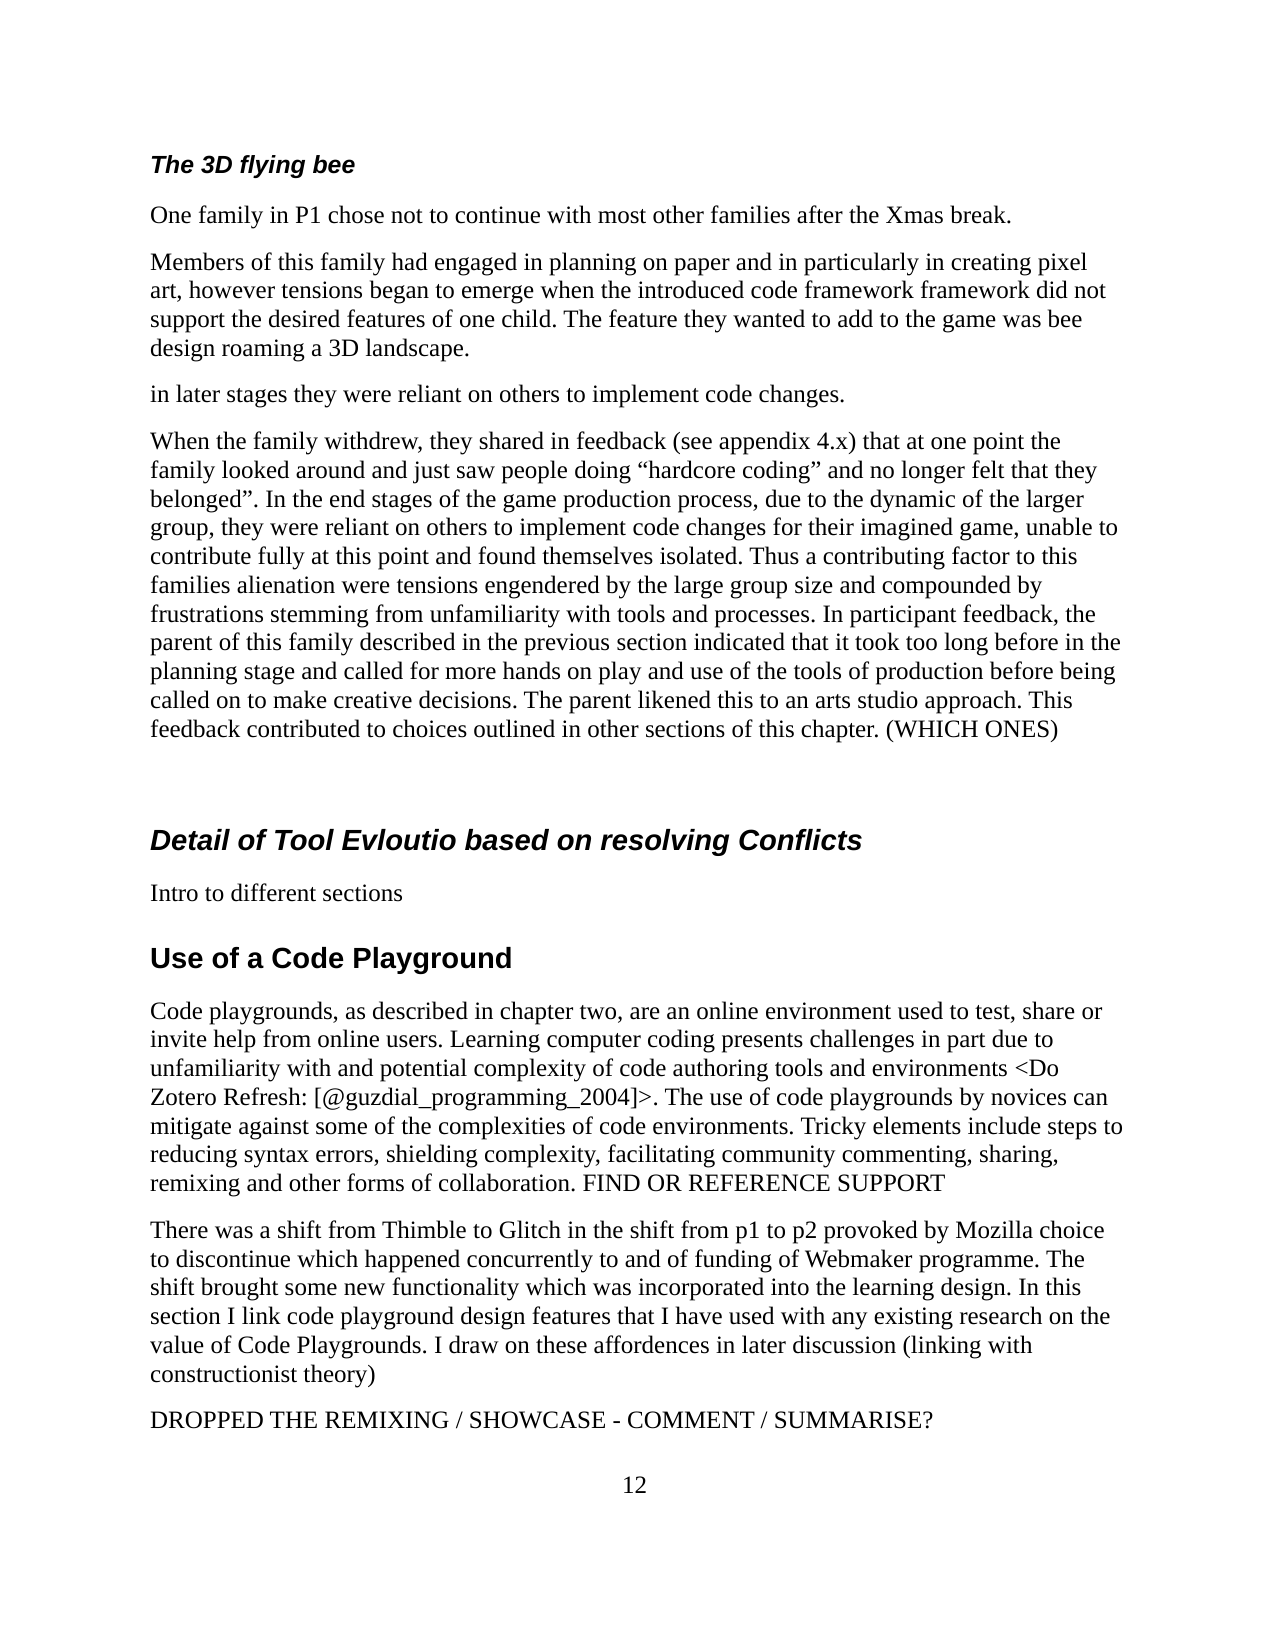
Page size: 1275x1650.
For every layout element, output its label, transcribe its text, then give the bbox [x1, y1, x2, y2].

text There was a shift from Thimble to Glitch in the shift from p1 to p2 provoked by Mozilla choice to discontinue which happened concurrently to and of funding of Webmaker programme. The shift brought some new functionality which was incorporated into the learning design. In this section I link code playground design features that I have used with any existing research on the value of Code Playgrounds. I draw on these affordences in later discussion (linking with constructionist theory) [150, 1215, 1125, 1387]
text One family in P1 chose not to continue with most other families after the Xmas break. [150, 200, 1125, 229]
subtitle Use of a Code Playground [150, 941, 1125, 974]
text Intro to different sections [150, 878, 1125, 907]
subtitle The 3D flying bee [150, 150, 1125, 178]
text Code playgrounds, as described in chapter two, are an online environment used to test, share or invite help from online users. Learning computer coding presents challenges in part due to unfamiliarity with and potential complexity of code authoring tools and environments <Do Zotero Refresh: [@guzdial_programming_2004]>. The use of code playgrounds by novices can mitigate against some of the complexities of code environments. Tricky elements include steps to reducing syntax errors, shielding complexity, facilitating community commenting, sharing, remixing and other forms of collaboration. FIND OR REFERENCE SUPPORT [150, 996, 1125, 1197]
text in later stages they were reliant on others to implement code changes. [150, 379, 1125, 408]
text When the family withdrew, they shared in feedback (see appendix 4.x) that at one point the family looked around and just saw people doing “hardcore coding” and no longer felt that they belonged”. In the end stages of the game production process, due to the dynamic of the larger group, they were reliant on others to implement code changes for their imagined game, unable to contribute fully at this point and found themselves isolated. Thus a contributing factor to this families alienation were tensions engendered by the large group size and compounded by frustrations stemming from unfamiliarity with tools and processes. In participant feedback, the parent of this family described in the previous section indicated that it took too long before in the planning stage and called for more hands on play and use of the tools of production before being called on to make creative decisions. The parent likened this to an arts studio approach. This feedback contributed to choices outlined in other sections of this chapter. (WHICH ONES) [150, 426, 1125, 742]
text Members of this family had engaged in planning on paper and in particularly in creating pixel art, however tensions began to emerge when the introduced code framework framework did not support the desired features of one child. The feature they wanted to add to the game was bee design roaming a 3D landscape. [150, 247, 1125, 362]
text DROPPED THE REMIXING / SHOWCASE - COMMENT / SUMMARISE? [150, 1405, 1125, 1434]
subtitle Detail of Tool Evloutio based on resolving Conflicts [150, 823, 1125, 857]
